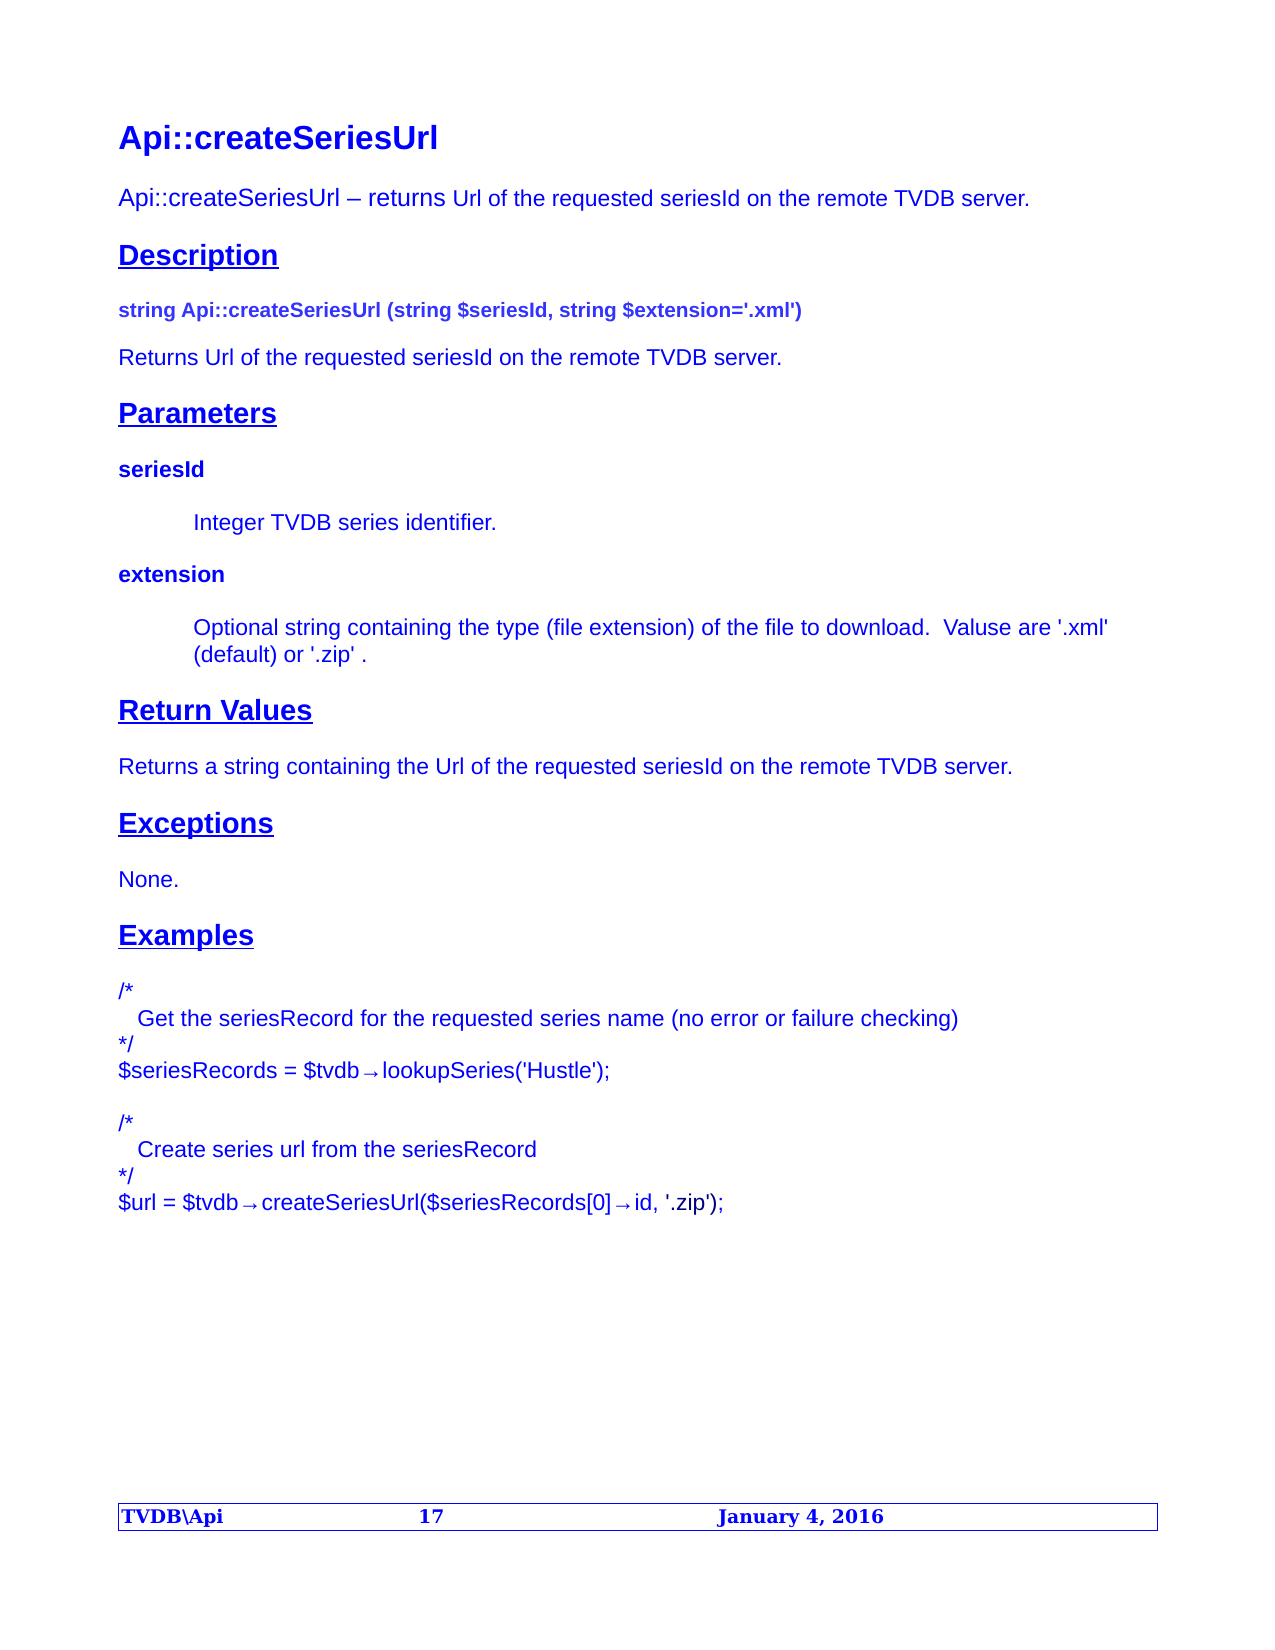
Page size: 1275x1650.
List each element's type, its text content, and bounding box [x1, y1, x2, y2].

title /* [118, 1110, 1157, 1136]
text Description [118, 238, 1157, 272]
title $url = $tvdb→createSeriesUrl($seriesRecords[0]→id, '.zip'); [118, 1189, 1157, 1216]
title Api::createSeriesUrl [118, 118, 1157, 157]
title Returns Url of the requested seriesId on the remote TVDB server. [118, 343, 1157, 370]
title */ [118, 1031, 1157, 1057]
title Returns a string containing the Url of the requested seriesId on the remote TVDB server. [118, 753, 1157, 779]
title seriesId [118, 456, 1157, 482]
title */ [118, 1163, 1157, 1189]
title Create series url from the seriesRecord [118, 1136, 1157, 1163]
title Parameters [118, 396, 1157, 430]
text Optional string containing the type (file extension) of the file to download. Valuse are '.xml' (default) or '.zip' . [193, 614, 1157, 667]
title Get the seriesRecord for the requested series name (no error or failure checking) [118, 1005, 1157, 1031]
title $seriesRecords = $tvdb→lookupSeries('Hustle'); [118, 1057, 1157, 1084]
list string Api::createSeriesUrl (string $seriesId, string $extension='.xml') [118, 298, 1157, 322]
title Examples [118, 918, 1157, 952]
title Exceptions [118, 806, 1157, 839]
title /* [118, 978, 1157, 1005]
text extension [118, 561, 1157, 588]
title Return Values [118, 693, 1157, 727]
text Integer TVDB series identifier. [193, 509, 1157, 535]
title Api::createSeriesUrl – returns Url of the requested seriesId on the remote TVDB server. [118, 183, 1157, 212]
title None. [118, 866, 1157, 892]
